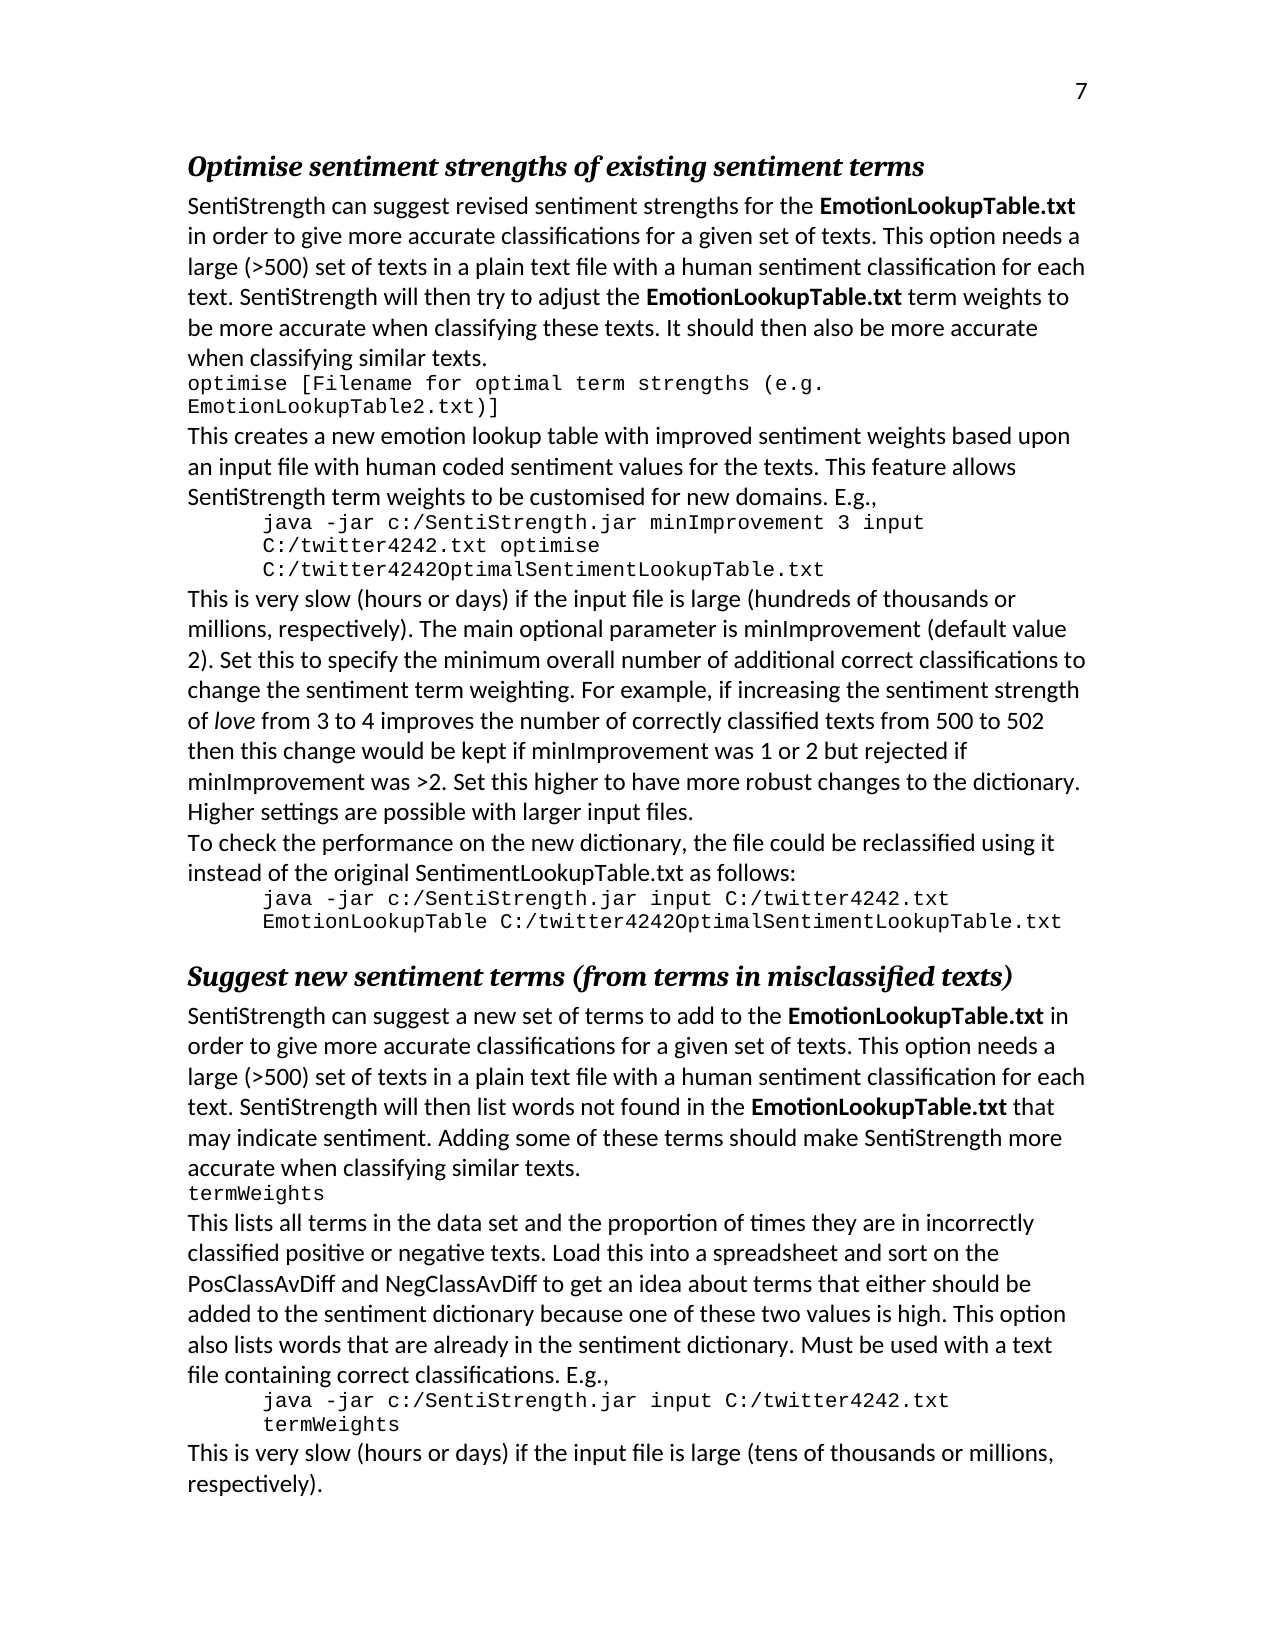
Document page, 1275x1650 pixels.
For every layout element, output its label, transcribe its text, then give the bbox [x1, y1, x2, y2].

text java -jar c:/SentiStrength.jar minImprovement 3 input C:/twitter4242.txt optimise C:/twitter4242OptimalSentimentLookupTable.txt [262, 512, 1087, 583]
subtitle Suggest new sentiment terms (from terms in misclassified texts) [187, 960, 1087, 994]
text SentiStrength can suggest revised sentiment strengths for the EmotionLookupTable.txt in order to give more accurate classifications for a given set of texts. This option needs a large (>500) set of texts in a plain text file with a human sentiment classification for each text. SentiStrength will then try to adjust the EmotionLookupTable.txt term weights to be more accurate when classifying these texts. It should then also be more accurate when classifying similar texts. [187, 190, 1087, 373]
text This creates a new emotion lookup table with improved sentiment weights based upon an input file with human coded sentiment values for the texts. This feature allows SentiStrength term weights to be customised for new domains. E.g., [187, 420, 1087, 512]
text This is very slow (hours or days) if the input file is large (tens of thousands or millions, respectively). [187, 1437, 1087, 1498]
text SentiStrength can suggest a new set of terms to add to the EmotionLookupTable.txt in order to give more accurate classifications for a given set of texts. This option needs a large (>500) set of texts in a plain text file with a human sentiment classification for each text. SentiStrength will then list words not found in the EmotionLookupTable.txt that may indicate sentiment. Adding some of these terms should make SentiStrength more accurate when classifying similar texts. [187, 1000, 1087, 1183]
text termWeights [187, 1183, 1087, 1207]
subtitle Optimise sentiment strengths of existing sentiment terms [187, 150, 1087, 183]
text java -jar c:/SentiStrength.jar input C:/twitter4242.txt EmotionLookupTable C:/twitter4242OptimalSentimentLookupTable.txt [262, 888, 1087, 935]
text To check the performance on the new dictionary, the file could be reclassified using it instead of the original SentimentLookupTable.txt as follows: [187, 827, 1087, 888]
text This lists all terms in the data set and the proportion of times they are in incorrectly classified positive or negative texts. Load this into a spreadsheet and sort on the PosClassAvDiff and NegClassAvDiff to get an idea about terms that either should be added to the sentiment dictionary because one of these two values is high. This option also lists words that are already in the sentiment dictionary. Must be used with a text file containing correct classifications. E.g., [187, 1207, 1087, 1390]
text java -jar c:/SentiStrength.jar input C:/twitter4242.txt termWeights [262, 1390, 1087, 1437]
text This is very slow (hours or days) if the input file is large (hundreds of thousands or millions, respectively). The main optional parameter is minImprovement (default value 2). Set this to specify the minimum overall number of additional correct classifications to change the sentiment term weighting. For example, if increasing the sentiment strength of love from 3 to 4 improves the number of correctly classified texts from 500 to 502 then this change would be kept if minImprovement was 1 or 2 but rejected if minImprovement was >2. Set this higher to have more robust changes to the dictionary. Higher settings are possible with larger input files. [187, 583, 1087, 827]
text optimise [Filename for optimal term strengths (e.g. EmotionLookupTable2.txt)] [187, 373, 1087, 420]
